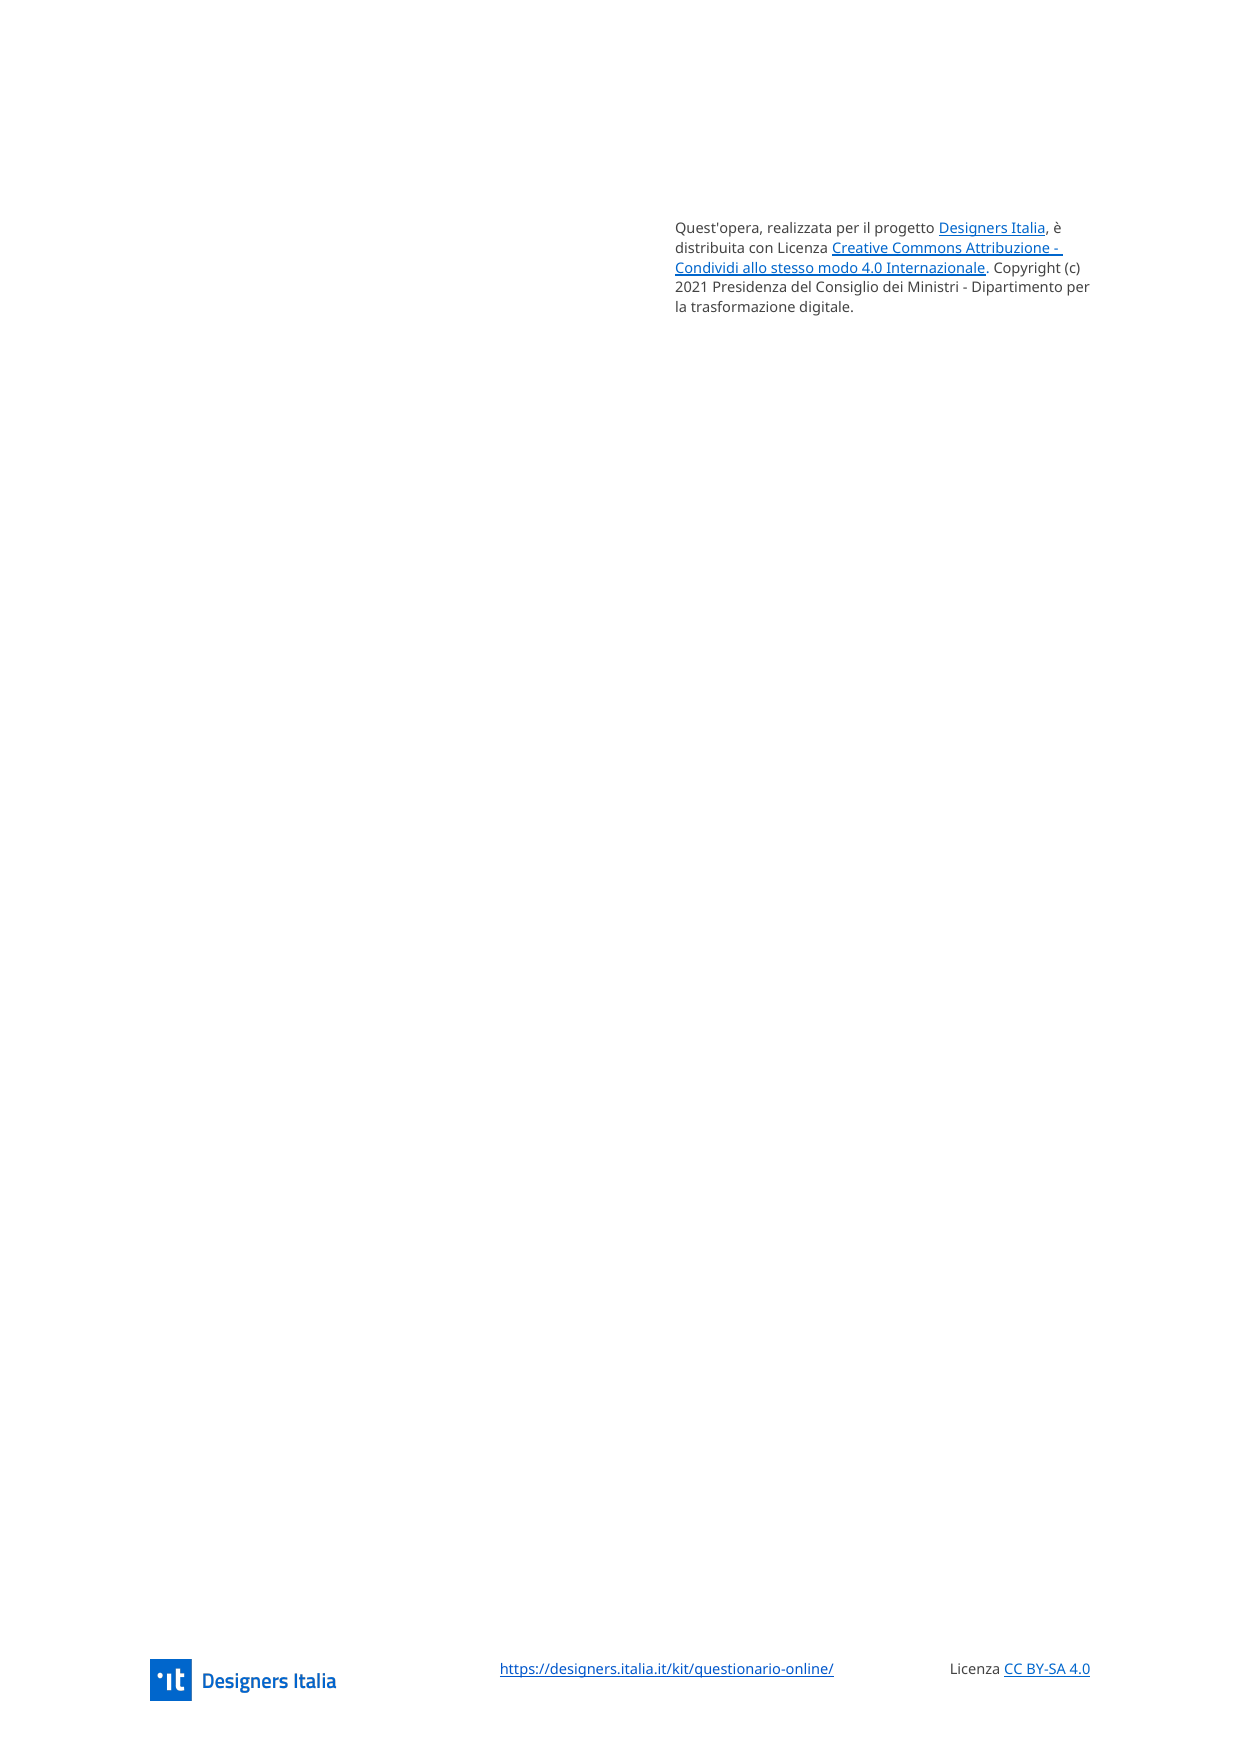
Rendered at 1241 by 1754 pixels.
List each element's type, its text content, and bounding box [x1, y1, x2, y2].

text Quest'opera, realizzata per il progetto Designers Italia, è distribuita con Licenza Creative Commons Attribuzione - Condividi allo stesso modo 4.0 Internazionale. Copyright (c) 2021 Presidenza del Consiglio dei Ministri - Dipartimento per la trasformazione digitale. [675, 218, 1090, 317]
picture [150, 1659, 347, 1701]
